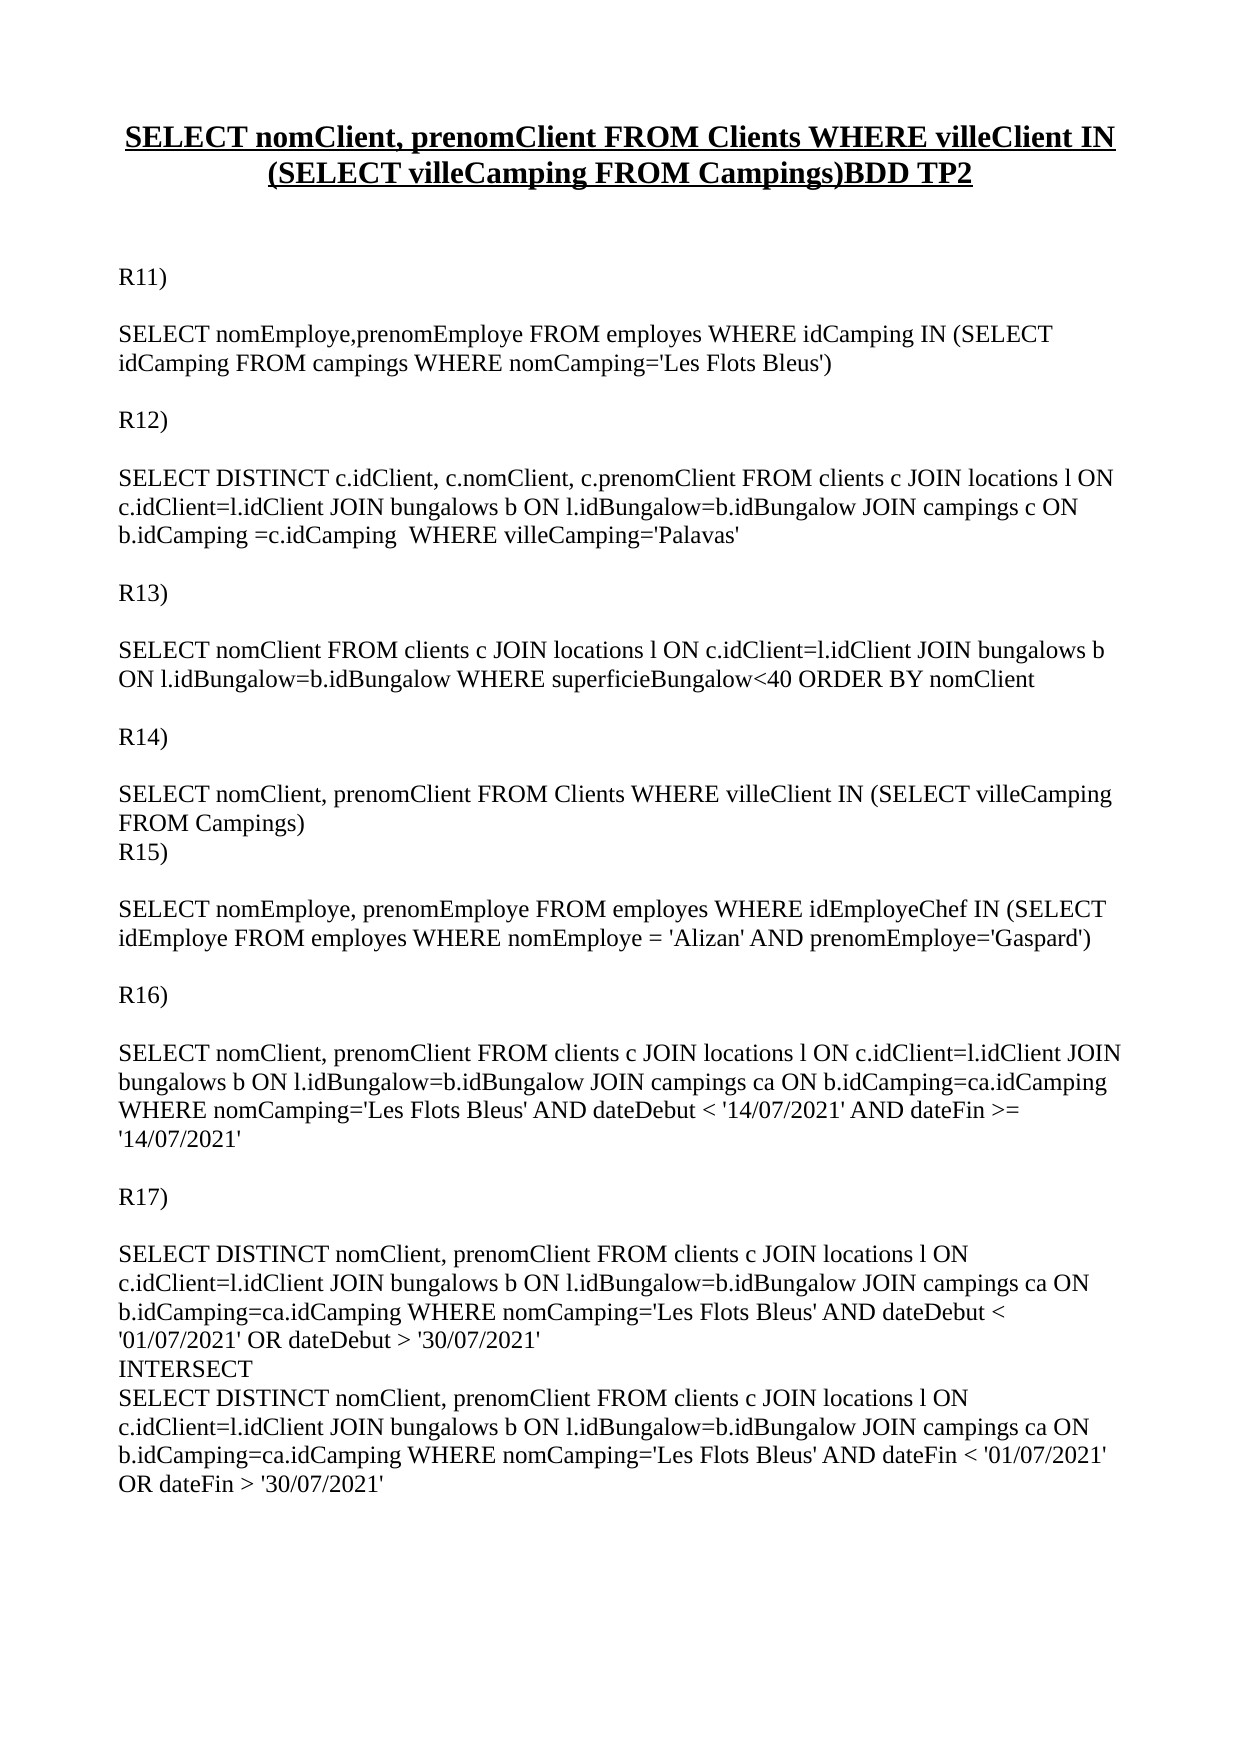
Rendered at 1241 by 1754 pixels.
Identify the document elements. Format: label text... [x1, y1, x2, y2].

text SELECT nomClient, prenomClient FROM Clients WHERE villeClient IN (SELECT villeCamping FROM Campings)BDD TP2 [118, 118, 1122, 190]
text SELECT nomClient, prenomClient FROM clients c JOIN locations l ON c.idClient=l.idClient JOIN bungalows b ON l.idBungalow=b.idBungalow JOIN campings ca ON b.idCamping=ca.idCamping WHERE nomCamping='Les Flots Bleus' AND dateDebut < '14/07/2021' AND dateFin >= '14/07/2021' [118, 1038, 1122, 1153]
text R17) [118, 1182, 1122, 1211]
text SELECT nomEmploye,prenomEmploye FROM employes WHERE idCamping IN (SELECT idCamping FROM campings WHERE nomCamping='Les Flots Bleus') [118, 319, 1122, 377]
text R11) [118, 262, 1122, 291]
text SELECT DISTINCT nomClient, prenomClient FROM clients c JOIN locations l ON c.idClient=l.idClient JOIN bungalows b ON l.idBungalow=b.idBungalow JOIN campings ca ON b.idCamping=ca.idCamping WHERE nomCamping='Les Flots Bleus' AND dateDebut < '01/07/2021' OR dateDebut > '30/07/2021' [118, 1239, 1122, 1354]
text R13) [118, 578, 1122, 607]
text R16) [118, 981, 1122, 1009]
text SELECT DISTINCT nomClient, prenomClient FROM clients c JOIN locations l ON c.idClient=l.idClient JOIN bungalows b ON l.idBungalow=b.idBungalow JOIN campings ca ON b.idCamping=ca.idCamping WHERE nomCamping='Les Flots Bleus' AND dateFin < '01/07/2021' OR dateFin > '30/07/2021' [118, 1383, 1122, 1498]
text R14) [118, 722, 1122, 751]
text R15) [118, 837, 1122, 866]
text SELECT DISTINCT c.idClient, c.nomClient, c.prenomClient FROM clients c JOIN locations l ON c.idClient=l.idClient JOIN bungalows b ON l.idBungalow=b.idBungalow JOIN campings c ON b.idCamping =c.idCamping WHERE villeCamping='Palavas' [118, 463, 1122, 549]
text INTERSECT [118, 1354, 1122, 1383]
text SELECT nomEmploye, prenomEmploye FROM employes WHERE idEmployeChef IN (SELECT idEmploye FROM employes WHERE nomEmploye = 'Alizan' AND prenomEmploye='Gaspard') [118, 894, 1122, 952]
text R12) [118, 406, 1122, 434]
text SELECT nomClient FROM clients c JOIN locations l ON c.idClient=l.idClient JOIN bungalows b ON l.idBungalow=b.idBungalow WHERE superficieBungalow<40 ORDER BY nomClient [118, 636, 1122, 693]
text SELECT nomClient, prenomClient FROM Clients WHERE villeClient IN (SELECT villeCamping FROM Campings) [118, 779, 1122, 837]
